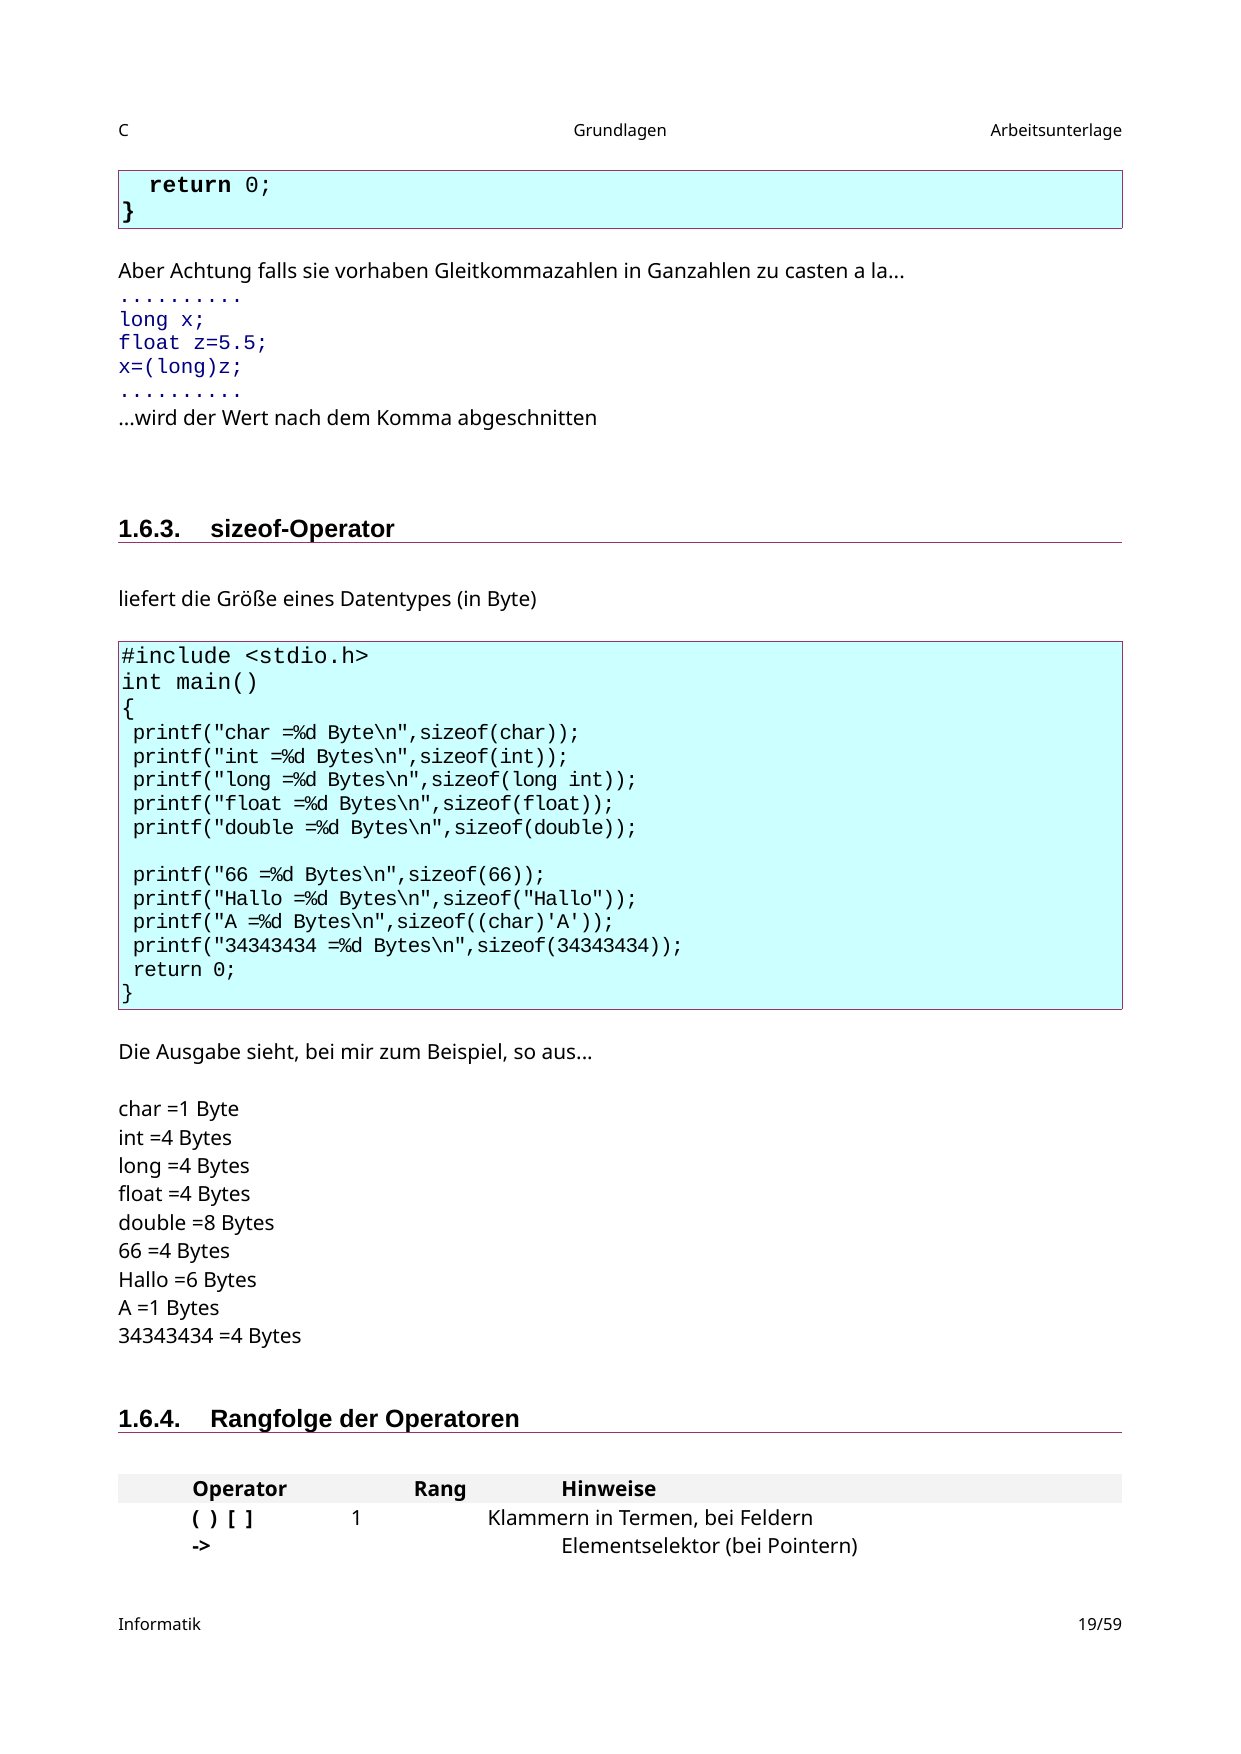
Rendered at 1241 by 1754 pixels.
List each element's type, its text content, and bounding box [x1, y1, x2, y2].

text Die Ausgabe sieht, bei mir zum Beispiel, so aus... char =1 Byte int =4 Bytes long =4 Bytes float =4 Bytes double =8 Bytes 66 =4 Bytes Hallo =6 Bytes A =1 Bytes 34343434 =4 Bytes [118, 1037, 1122, 1350]
text liefert die Größe eines Datentypes (in Byte) [118, 584, 1122, 613]
subtitle sizeof-Operator [118, 514, 1122, 542]
text -> Elementselektor (bei Pointern) [118, 1531, 1122, 1559]
text printf("char =%d Byte\n",sizeof(char)); printf("int =%d Bytes\n",sizeof(int)); printf("long =%d Bytes\n",sizeof(long int)); printf("float =%d Bytes\n",sizeof(float)); printf("double =%d Bytes\n",sizeof(double)); printf("66 =%d Bytes\n",sizeof(66)); printf("Hallo =%d Bytes\n",sizeof("Hallo")); printf("A =%d Bytes\n",sizeof((char)'A')); printf("34343434 =%d Bytes\n",sizeof(34343434)); return 0; } [119, 719, 1122, 1009]
text ( ) [ ] 1 Klammern in Termen, bei Feldern [118, 1503, 1122, 1531]
text return 0; } [119, 171, 1122, 228]
text Operator Rang Hinweise [118, 1474, 1122, 1503]
subtitle Rangfolge der Operatoren [118, 1403, 1122, 1432]
text Aber Achtung falls sie vorhaben Gleitkommazahlen in Ganzahlen zu casten a la... .......... long x; float z=5.5; x=(long)z; .......... ...wird der Wert nach dem Komma abgeschnitten [118, 257, 1122, 432]
text #include <stdio.h> int main() { [119, 642, 1122, 719]
